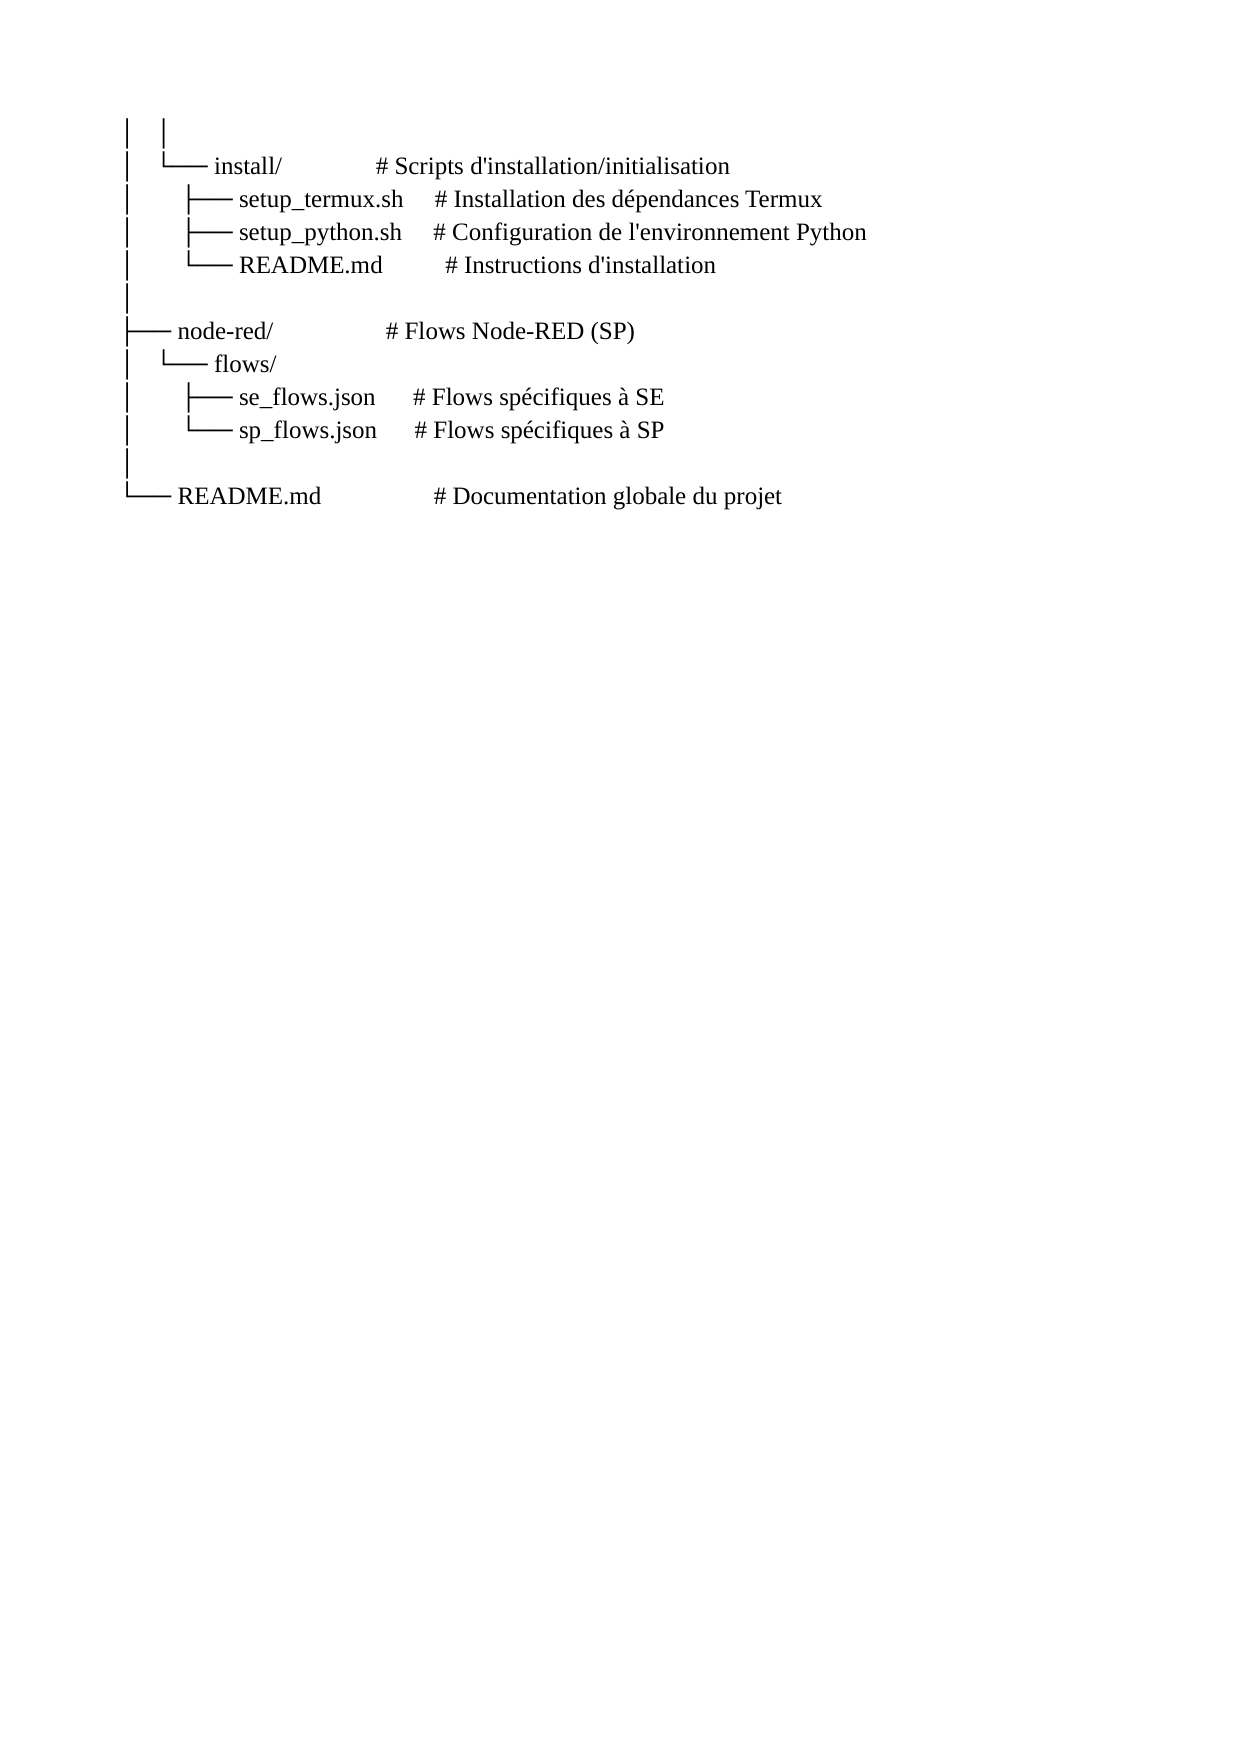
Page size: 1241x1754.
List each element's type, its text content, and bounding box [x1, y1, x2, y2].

text │ │ │ └── install/ # Scripts d'installation/initialisation │ ├── setup_termux.sh # Installation des dépendances Termux │ ├── setup_python.sh # Configuration de l'environnement Python │ └── README.md # Instructions d'installation │ ├── node-red/ # Flows Node-RED (SP) │ └── flows/ │ ├── se_flows.json # Flows spécifiques à SE │ └── sp_flows.json # Flows spécifiques à SP │ └── README.md # Documentation globale du projet [118, 118, 1122, 543]
